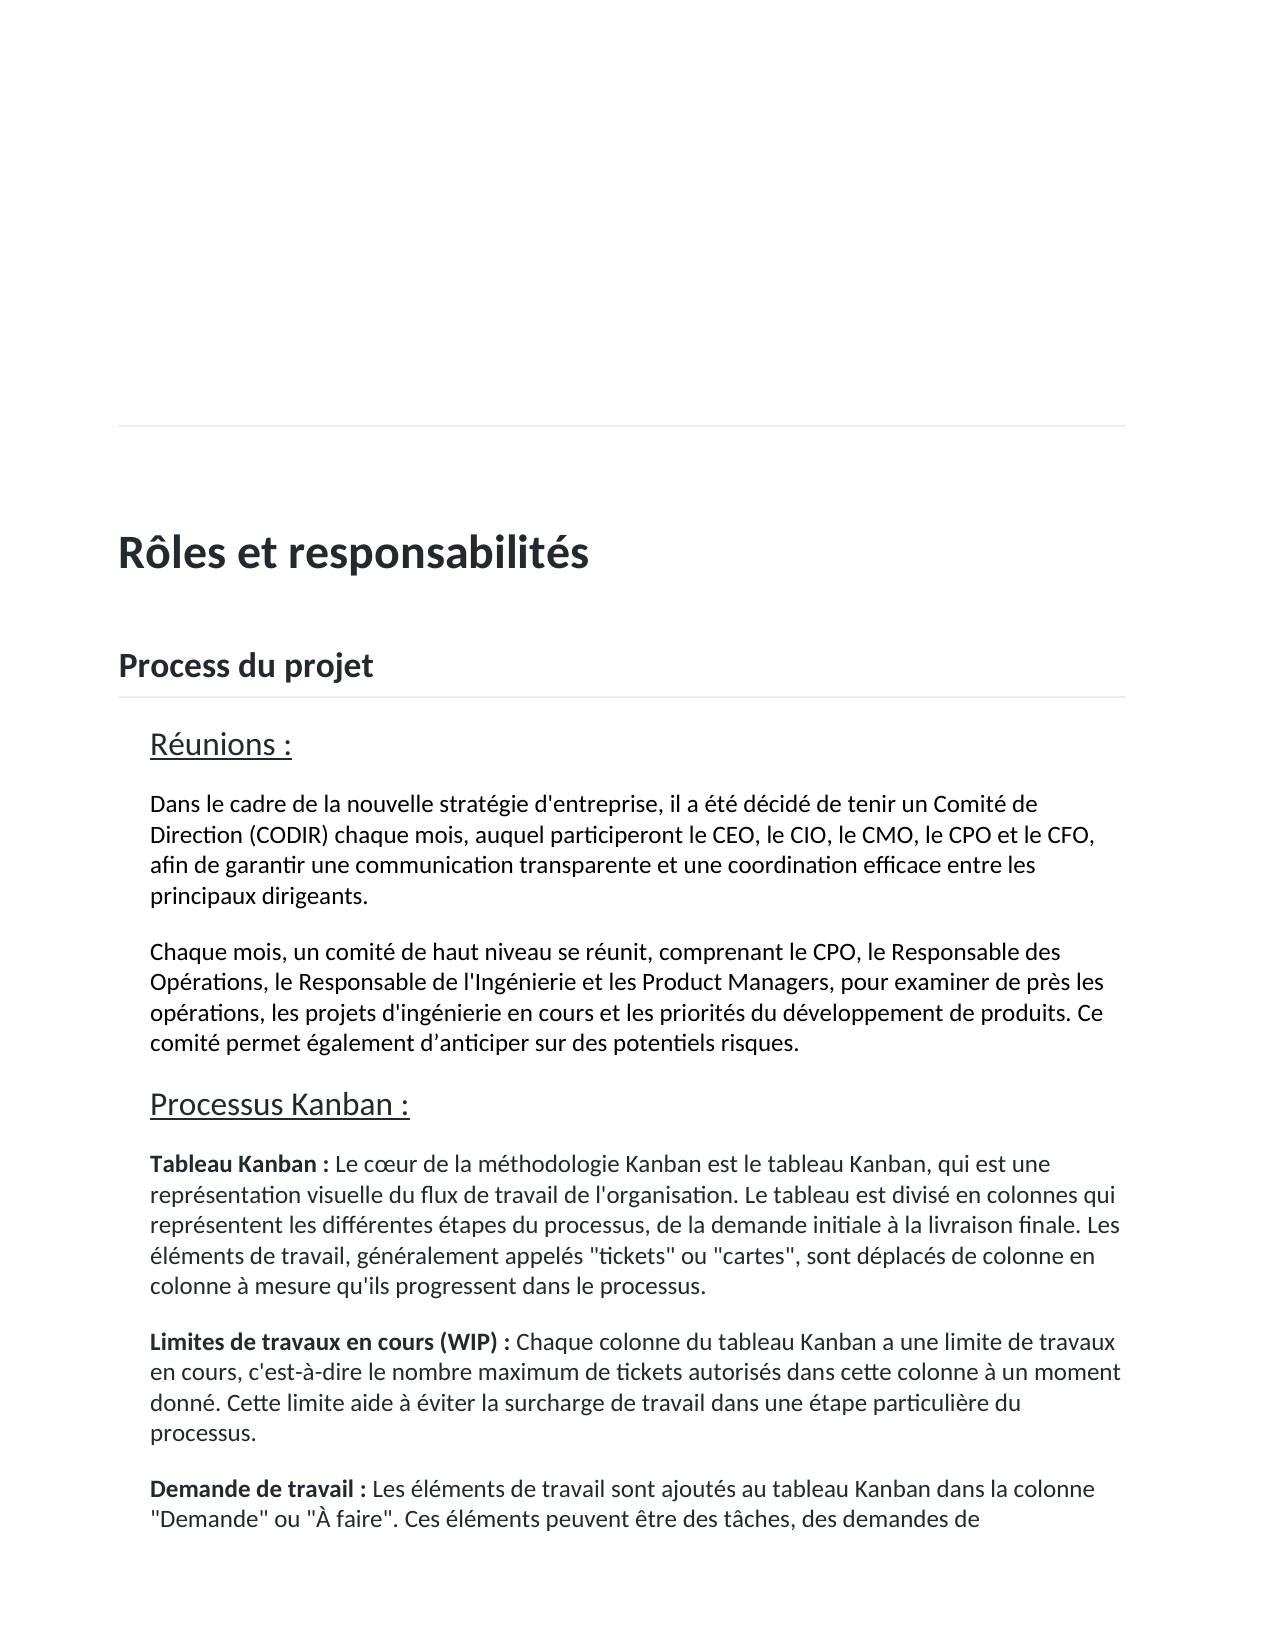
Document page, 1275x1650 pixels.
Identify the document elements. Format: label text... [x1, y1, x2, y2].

text Tableau Kanban : Le cœur de la méthodologie Kanban est le tableau Kanban, qui est une représentation visuelle du flux de travail de l'organisation. Le tableau est divisé en colonnes qui représentent les différentes étapes du processus, de la demande initiale à la livraison finale. Les éléments de travail, généralement appelés "tickets" ou "cartes", sont déplacés de colonne en colonne à mesure qu'ils progressent dans le processus. [150, 1148, 1125, 1301]
subtitle Rôles et responsabilités [119, 522, 1125, 580]
text Limites de travaux en cours (WIP) : Chaque colonne du tableau Kanban a une limite de travaux en cours, c'est-à-dire le nombre maximum de tickets autorisés dans cette colonne à un moment donné. Cette limite aide à éviter la surcharge de travail dans une étape particulière du processus. [150, 1326, 1125, 1448]
text Dans le cadre de la nouvelle stratégie d'entreprise, il a été décidé de tenir un Comité de Direction (CODIR) chaque mois, auquel participeront le CEO, le CIO, le CMO, le CPO et le CFO, afin de garantir une communication transparente et une coordination efficace entre les principaux dirigeants. [150, 788, 1125, 911]
subtitle Process du projet [119, 643, 1125, 696]
text Chaque mois, un comité de haut niveau se réunit, comprenant le CPO, le Responsable des Opérations, le Responsable de l'Ingénierie et les Product Managers, pour examiner de près les opérations, les projets d'ingénierie en cours et les priorités du développement de produits. Ce comité permet également d’anticiper sur des potentiels risques. [150, 936, 1125, 1058]
text Processus Kanban : [150, 1083, 1125, 1123]
text Demande de travail : Les éléments de travail sont ajoutés au tableau Kanban dans la colonne "Demande" ou "À faire". Ces éléments peuvent être des tâches, des demandes de [150, 1473, 1125, 1534]
text Réunions : [150, 723, 1125, 763]
